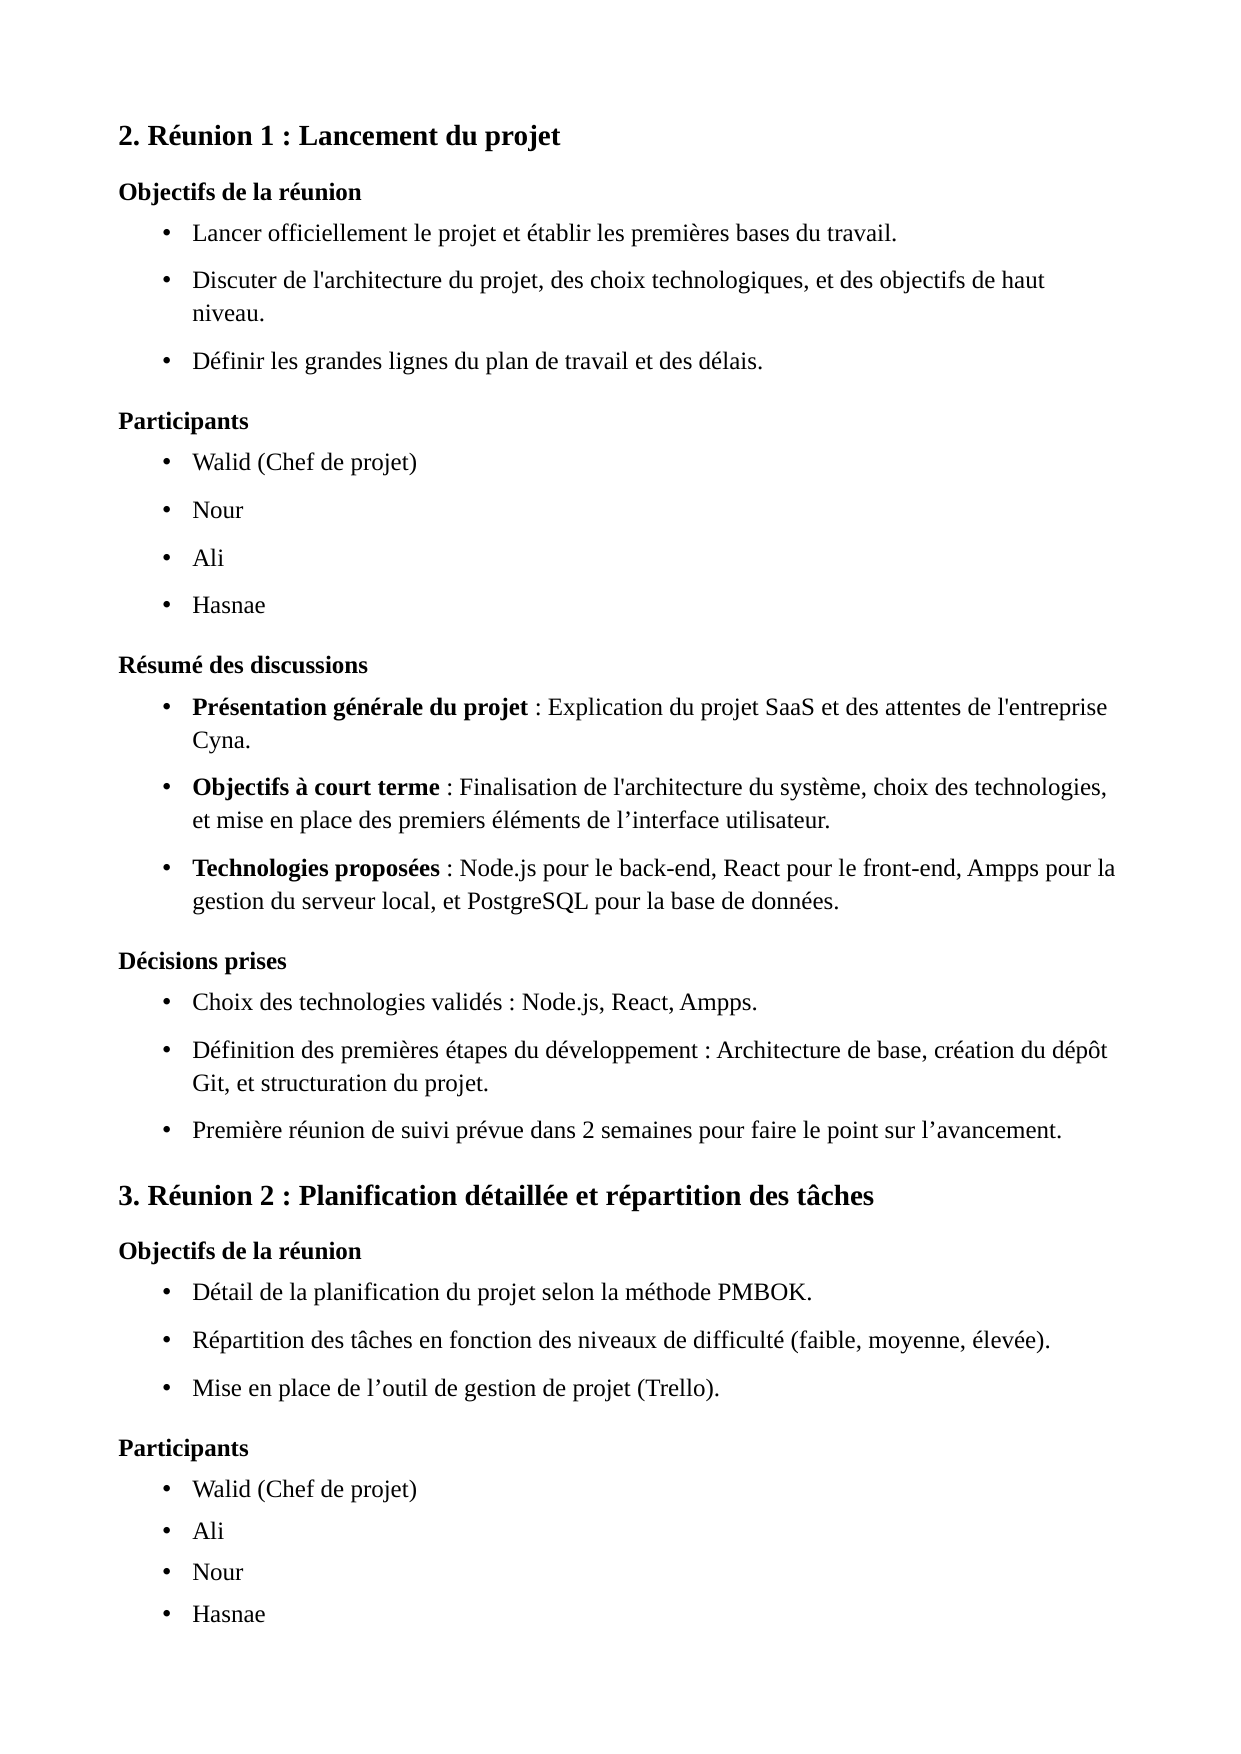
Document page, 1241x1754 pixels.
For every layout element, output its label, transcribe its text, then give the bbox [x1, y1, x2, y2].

list Répartition des tâches en fonction des niveaux de difficulté (faible, moyenne, élevée). [162, 1325, 1122, 1354]
subtitle Décisions prises [118, 946, 1122, 975]
subtitle Participants [118, 1433, 1122, 1462]
subtitle 2. Réunion 1 : Lancement du projet [118, 118, 1122, 152]
list Nour [162, 495, 1122, 524]
list Choix des technologies validés : Node.js, React, Ampps. [162, 987, 1122, 1016]
list Ali [162, 1516, 1122, 1544]
list Mise en place de l’outil de gestion de projet (Trello). [162, 1373, 1122, 1401]
list Lancer officiellement le projet et établir les premières bases du travail. [162, 218, 1122, 247]
subtitle Résumé des discussions [118, 650, 1122, 679]
list Définition des premières étapes du développement : Architecture de base, création du dépôt Git, et structuration du projet. [162, 1035, 1122, 1097]
list Walid (Chef de projet) [162, 447, 1122, 476]
list Définir les grandes lignes du plan de travail et des délais. [162, 346, 1122, 375]
subtitle Objectifs de la réunion [118, 1236, 1122, 1265]
list Walid (Chef de projet) [162, 1474, 1122, 1503]
list Nour [162, 1557, 1122, 1586]
list Détail de la planification du projet selon la méthode PMBOK. [162, 1277, 1122, 1306]
list Hasnae [162, 590, 1122, 619]
list Ali [162, 543, 1122, 571]
list Objectifs à court terme : Finalisation de l'architecture du système, choix des technologies, et mise en place des premiers éléments de l’interface utilisateur. [162, 772, 1122, 834]
subtitle Participants [118, 406, 1122, 435]
list Discuter de l'architecture du projet, des choix technologiques, et des objectifs de haut niveau. [162, 266, 1122, 327]
list Hasnae [162, 1599, 1122, 1628]
list Première réunion de suivi prévue dans 2 semaines pour faire le point sur l’avancement. [162, 1116, 1122, 1144]
subtitle Objectifs de la réunion [118, 177, 1122, 205]
list Présentation générale du projet : Explication du projet SaaS et des attentes de l'entreprise Cyna. [162, 692, 1122, 753]
subtitle 3. Réunion 2 : Planification détaillée et répartition des tâches [118, 1178, 1122, 1211]
list Technologies proposées : Node.js pour le back-end, React pour le front-end, Ampps pour la gestion du serveur local, et PostgreSQL pour la base de données. [162, 853, 1122, 915]
